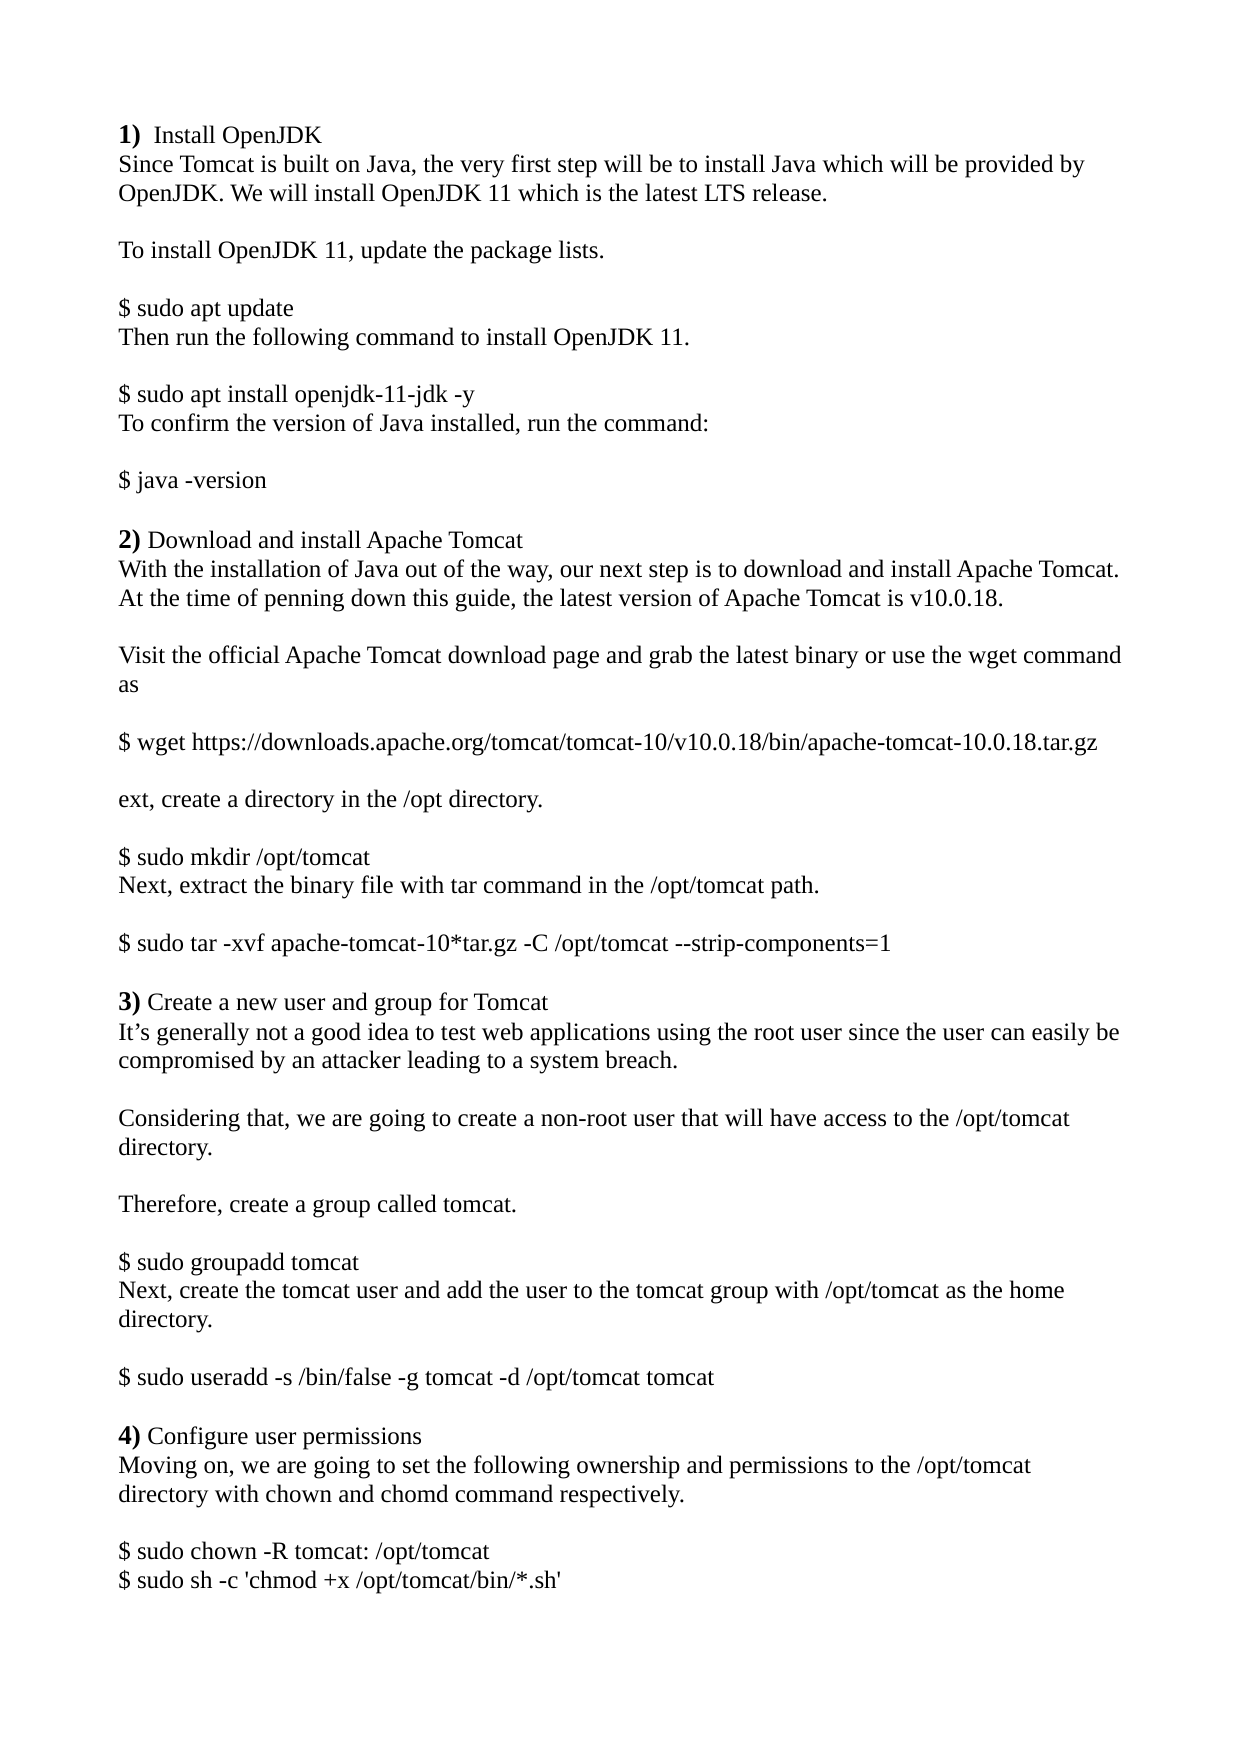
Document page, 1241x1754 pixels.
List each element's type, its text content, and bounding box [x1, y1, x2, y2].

text 1) Install OpenJDK Since Tomcat is built on Java, the very first step will be to install Java which will be provided by OpenJDK. We will install OpenJDK 11 which is the latest LTS release. To install OpenJDK 11, update the package lists. $ sudo apt update Then run the following command to install OpenJDK 11. $ sudo apt install openjdk-11-jdk -y To confirm the version of Java installed, run the command: $ java -version 2) Download and install Apache Tomcat With the installation of Java out of the way, our next step is to download and install Apache Tomcat. At the time of penning down this guide, the latest version of Apache Tomcat is v10.0.18. Visit the official Apache Tomcat download page and grab the latest binary or use the wget command as $ wget https://downloads.apache.org/tomcat/tomcat-10/v10.0.18/bin/apache-tomcat-10.0.18.tar.gz ext, create a directory in the /opt directory. $ sudo mkdir /opt/tomcat Next, extract the binary file with tar command in the /opt/tomcat path. $ sudo tar -xvf apache-tomcat-10*tar.gz -C /opt/tomcat --strip-components=1 3) Create a new user and group for Tomcat It’s generally not a good idea to test web applications using the root user since the user can easily be compromised by an attacker leading to a system breach. Considering that, we are going to create a non-root user that will have access to the /opt/tomcat directory. Therefore, create a group called tomcat. $ sudo groupadd tomcat Next, create the tomcat user and add the user to the tomcat group with /opt/tomcat as the home directory. $ sudo useradd -s /bin/false -g tomcat -d /opt/tomcat tomcat 4) Configure user permissions Moving on, we are going to set the following ownership and permissions to the /opt/tomcat directory with chown and chomd command respectively. $ sudo chown -R tomcat: /opt/tomcat $ sudo sh -c 'chmod +x /opt/tomcat/bin/*.sh' [118, 118, 1122, 1623]
